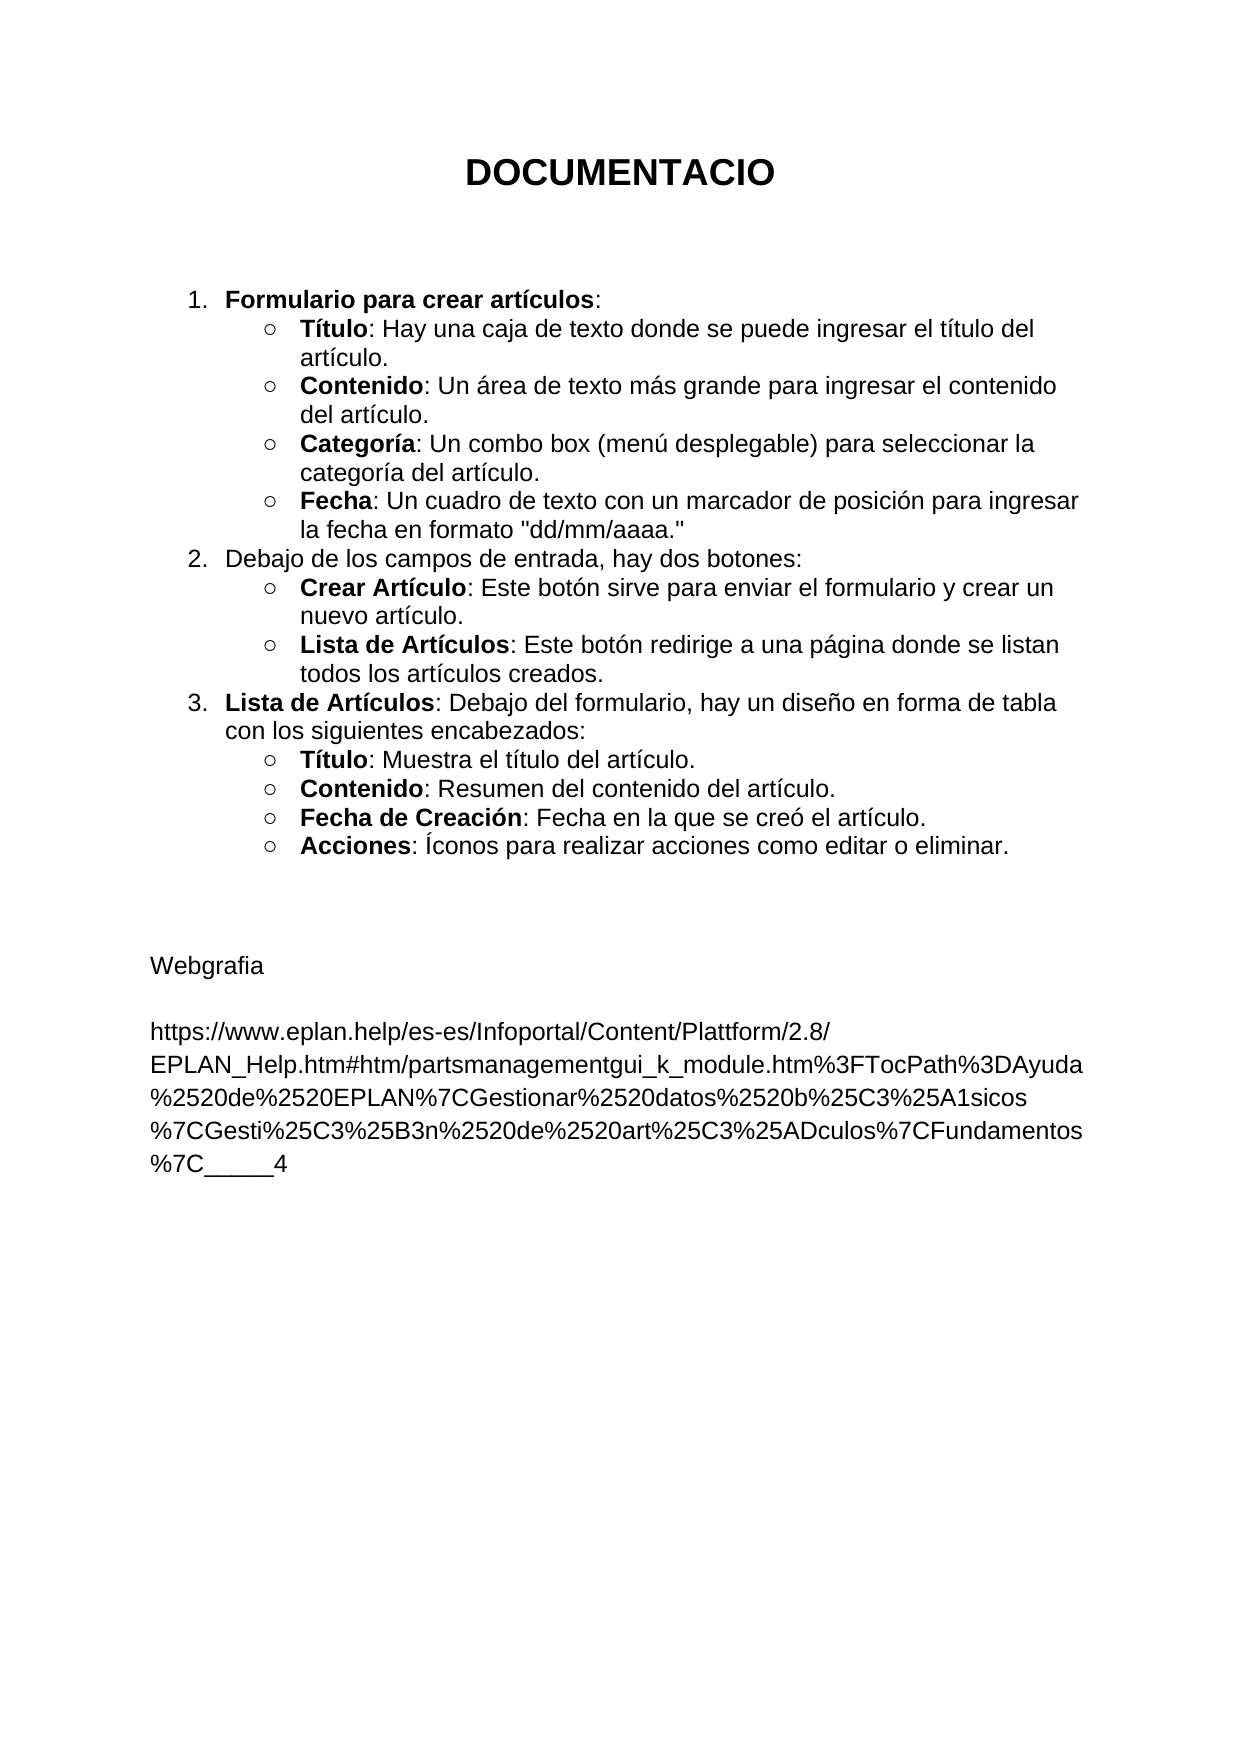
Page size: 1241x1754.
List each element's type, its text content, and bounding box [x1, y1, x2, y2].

list Título: Hay una caja de texto donde se puede ingresar el título del artículo. [262, 314, 1090, 371]
text https://www.eplan.help/es-es/Infoportal/Content/Plattform/2.8/EPLAN_Help.htm#htm/partsmanagementgui_k_module.htm%3FTocPath%3DAyuda%2520de%2520EPLAN%7CGestionar%2520datos%2520b%25C3%25A1sicos%7CGesti%25C3%25B3n%2520de%2520art%25C3%25ADculos%7CFundamentos%7C_____4 [150, 1017, 1090, 1178]
list Contenido: Un área de texto más grande para ingresar el contenido del artículo. [262, 371, 1090, 429]
text DOCUMENTACIO [150, 150, 1090, 193]
list Formulario para crear artículos: [187, 285, 1090, 314]
list Debajo de los campos de entrada, hay dos botones: [187, 544, 1090, 572]
text Webgrafia [150, 951, 1090, 980]
list Fecha: Un cuadro de texto con un marcador de posición para ingresar la fecha en formato "dd/mm/aaaa." [262, 486, 1090, 544]
list Acciones: Íconos para realizar acciones como editar o eliminar. [262, 831, 1090, 860]
list Título: Muestra el título del artículo. [262, 745, 1090, 774]
list Categoría: Un combo box (menú desplegable) para seleccionar la categoría del artículo. [262, 429, 1090, 486]
list Fecha de Creación: Fecha en la que se creó el artículo. [262, 802, 1090, 831]
list Lista de Artículos: Debajo del formulario, hay un diseño en forma de tabla con los siguientes encabezados: [187, 687, 1090, 745]
list Lista de Artículos: Este botón redirige a una página donde se listan todos los artículos creados. [262, 630, 1090, 687]
list Crear Artículo: Este botón sirve para enviar el formulario y crear un nuevo artículo. [262, 572, 1090, 630]
list Contenido: Resumen del contenido del artículo. [262, 774, 1090, 802]
